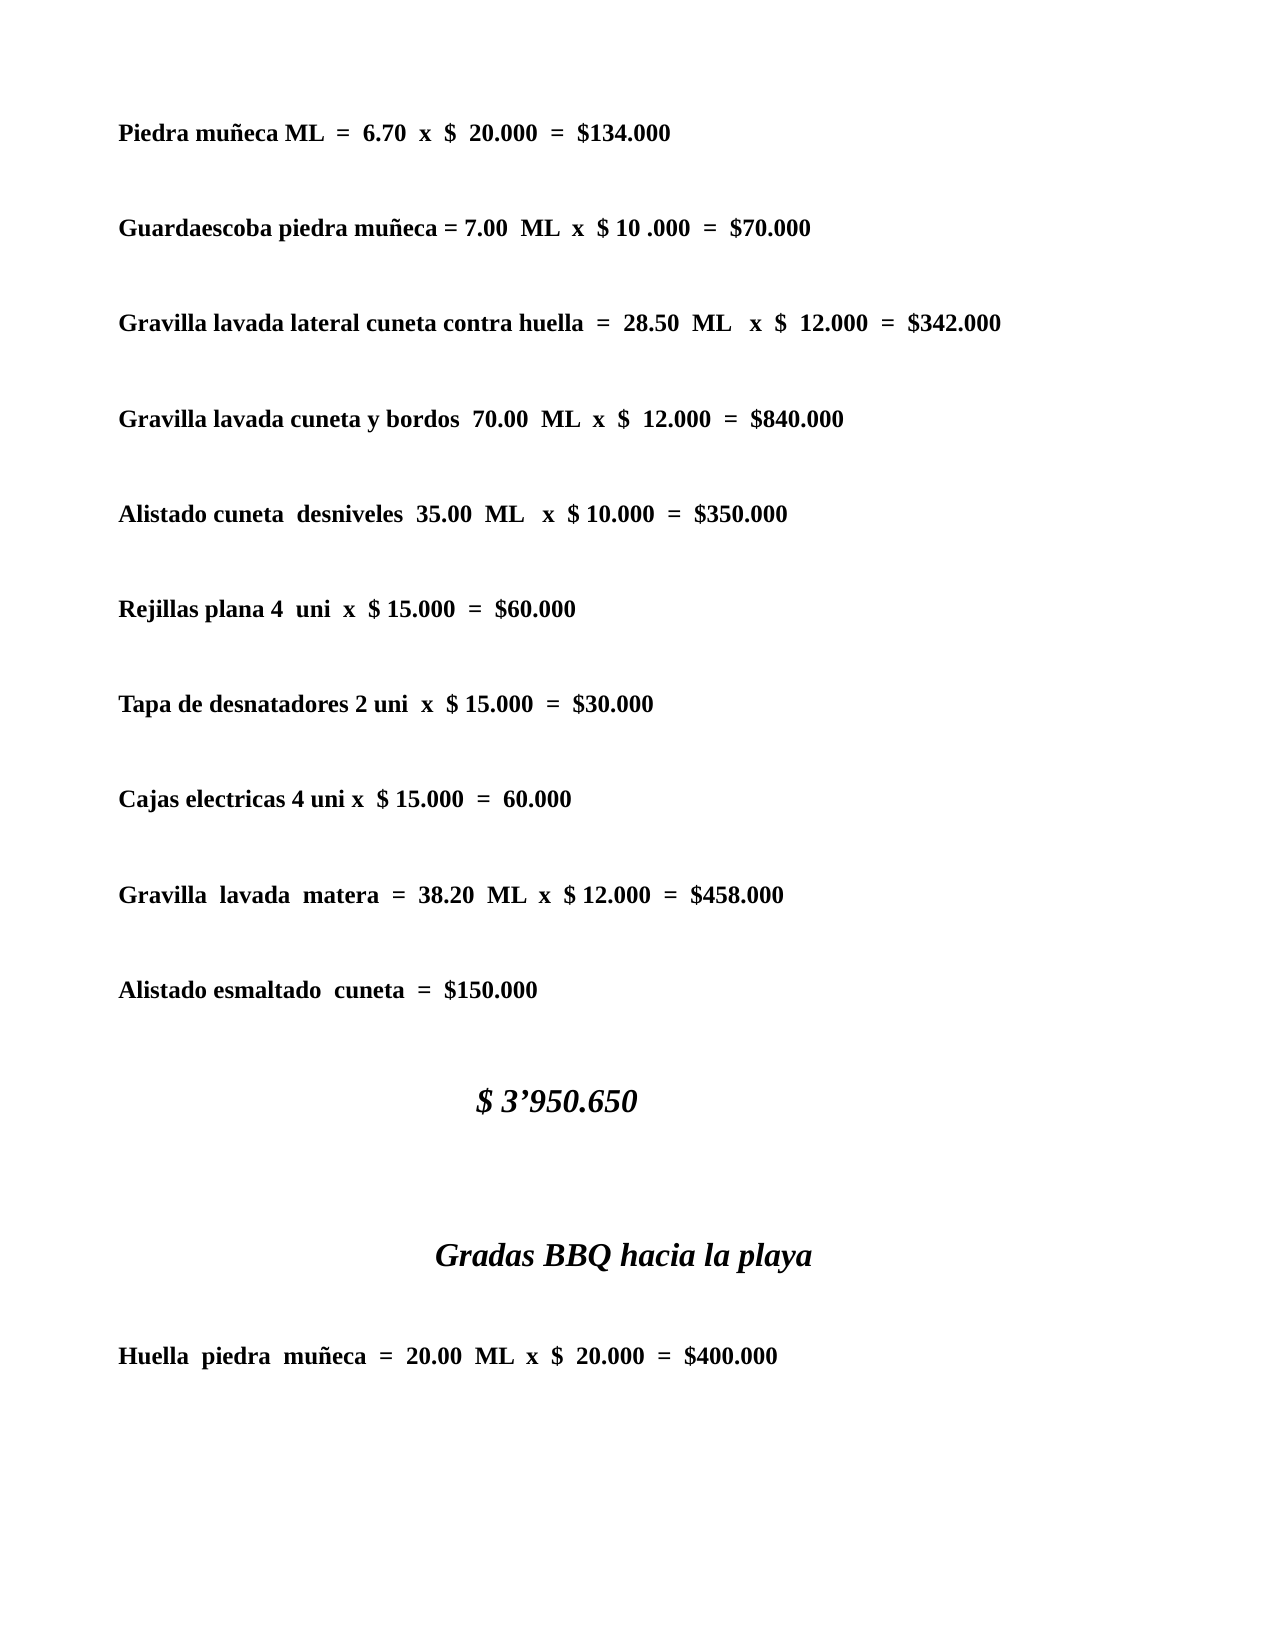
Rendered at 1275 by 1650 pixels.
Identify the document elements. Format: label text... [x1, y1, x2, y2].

text Huella piedra muñeca = 20.00 ML x $ 20.000 = $400.000 [118, 1341, 1157, 1370]
text Rejillas plana 4 uni x $ 15.000 = $60.000 [118, 594, 1157, 623]
text Piedra muñeca ML = 6.70 x $ 20.000 = $134.000 [118, 118, 1157, 147]
text Cajas electricas 4 uni x $ 15.000 = 60.000 [118, 784, 1157, 813]
text Tapa de desnatadores 2 uni x $ 15.000 = $30.000 [118, 689, 1157, 718]
text Gravilla lavada matera = 38.20 ML x $ 12.000 = $458.000 [118, 880, 1157, 908]
text Gravilla lavada lateral cuneta contra huella = 28.50 ML x $ 12.000 = $342.000 [118, 308, 1157, 337]
text $ 3’950.650 [118, 1081, 1157, 1119]
text Gravilla lavada cuneta y bordos 70.00 ML x $ 12.000 = $840.000 [118, 404, 1157, 432]
text Alistado cuneta desniveles 35.00 ML x $ 10.000 = $350.000 [118, 499, 1157, 528]
text Guardaescoba piedra muñeca = 7.00 ML x $ 10 .000 = $70.000 [118, 213, 1157, 242]
text Alistado esmaltado cuneta = $150.000 [118, 975, 1157, 1004]
text Gradas BBQ hacia la playa [118, 1235, 1157, 1273]
